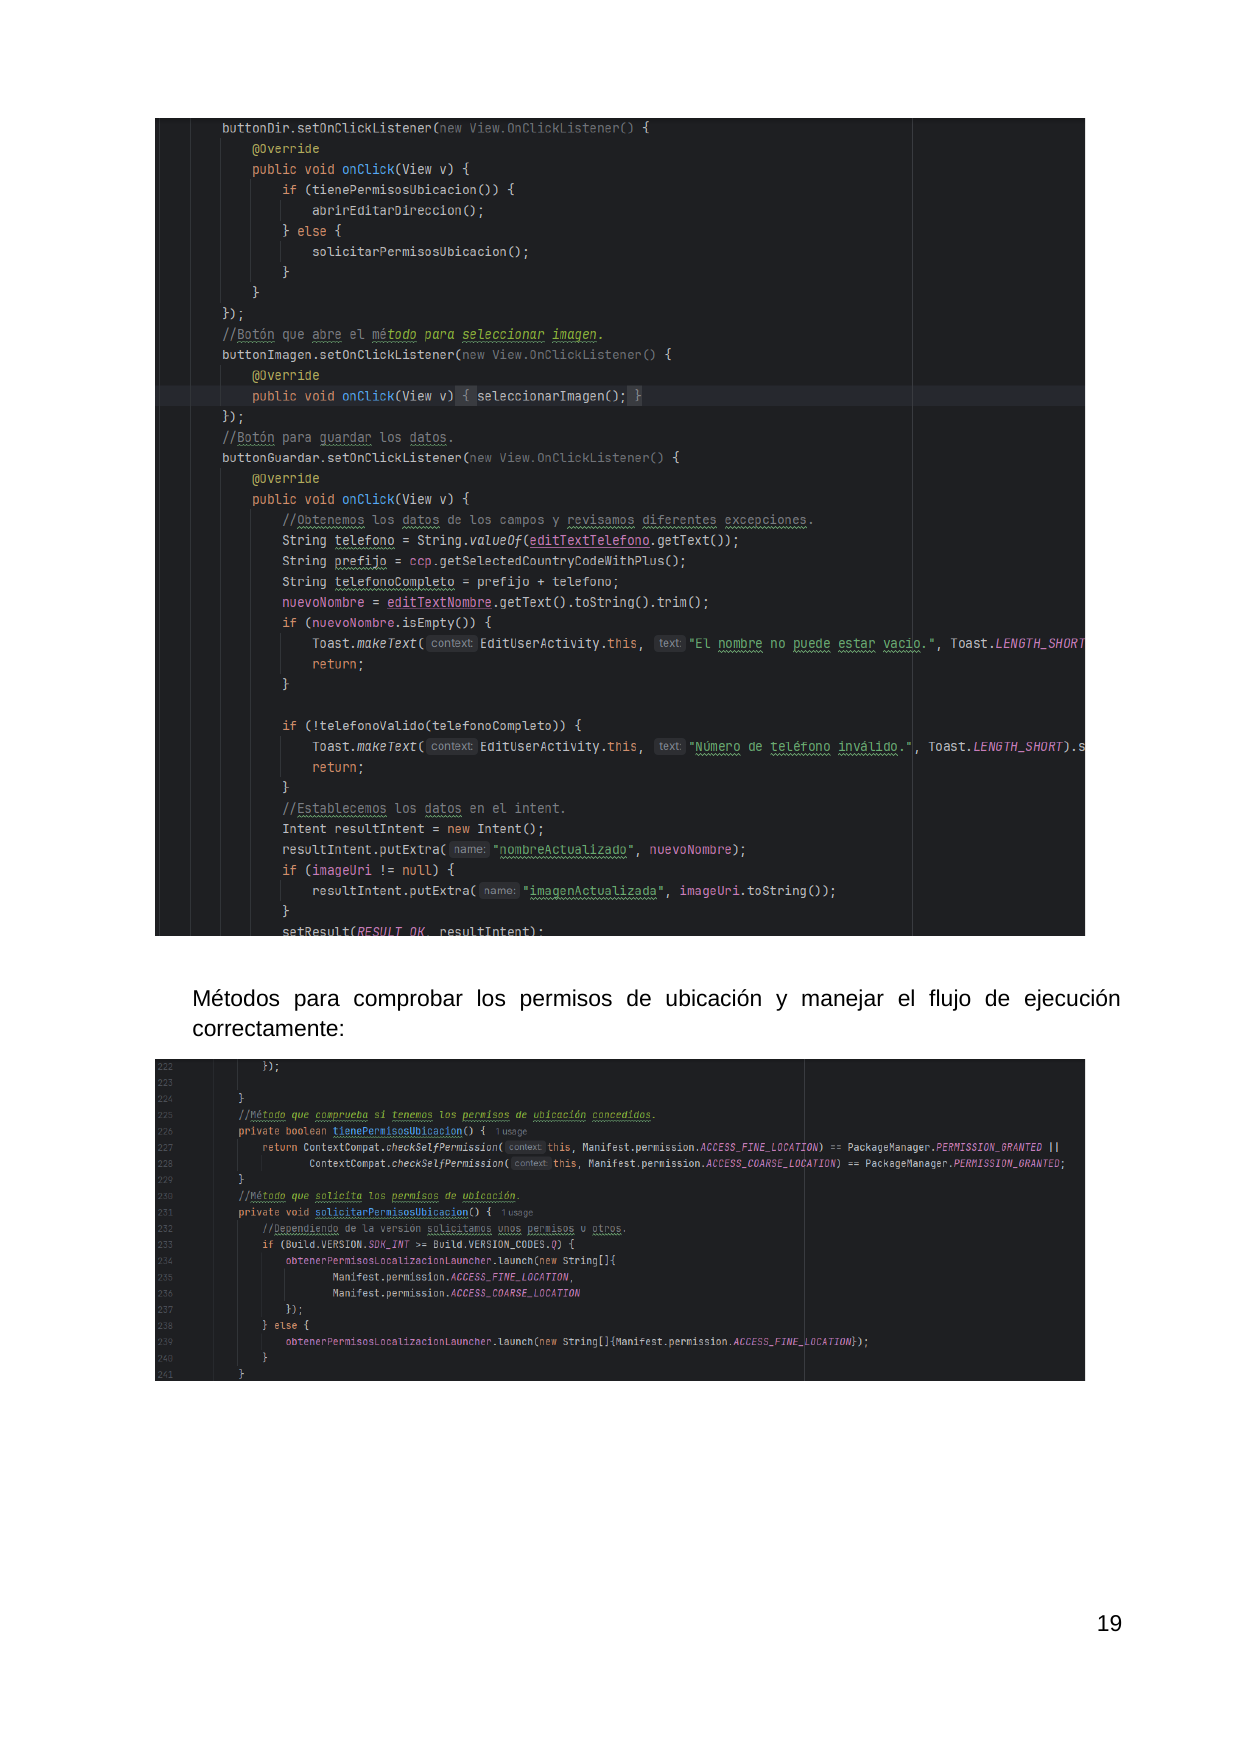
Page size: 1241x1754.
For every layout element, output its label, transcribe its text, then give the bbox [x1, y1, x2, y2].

picture [155, 1059, 1086, 1381]
picture [155, 118, 1086, 936]
text Métodos para comprobar los permisos de ubicación y manejar el flujo de ejecución correctamente: [192, 984, 1122, 1041]
